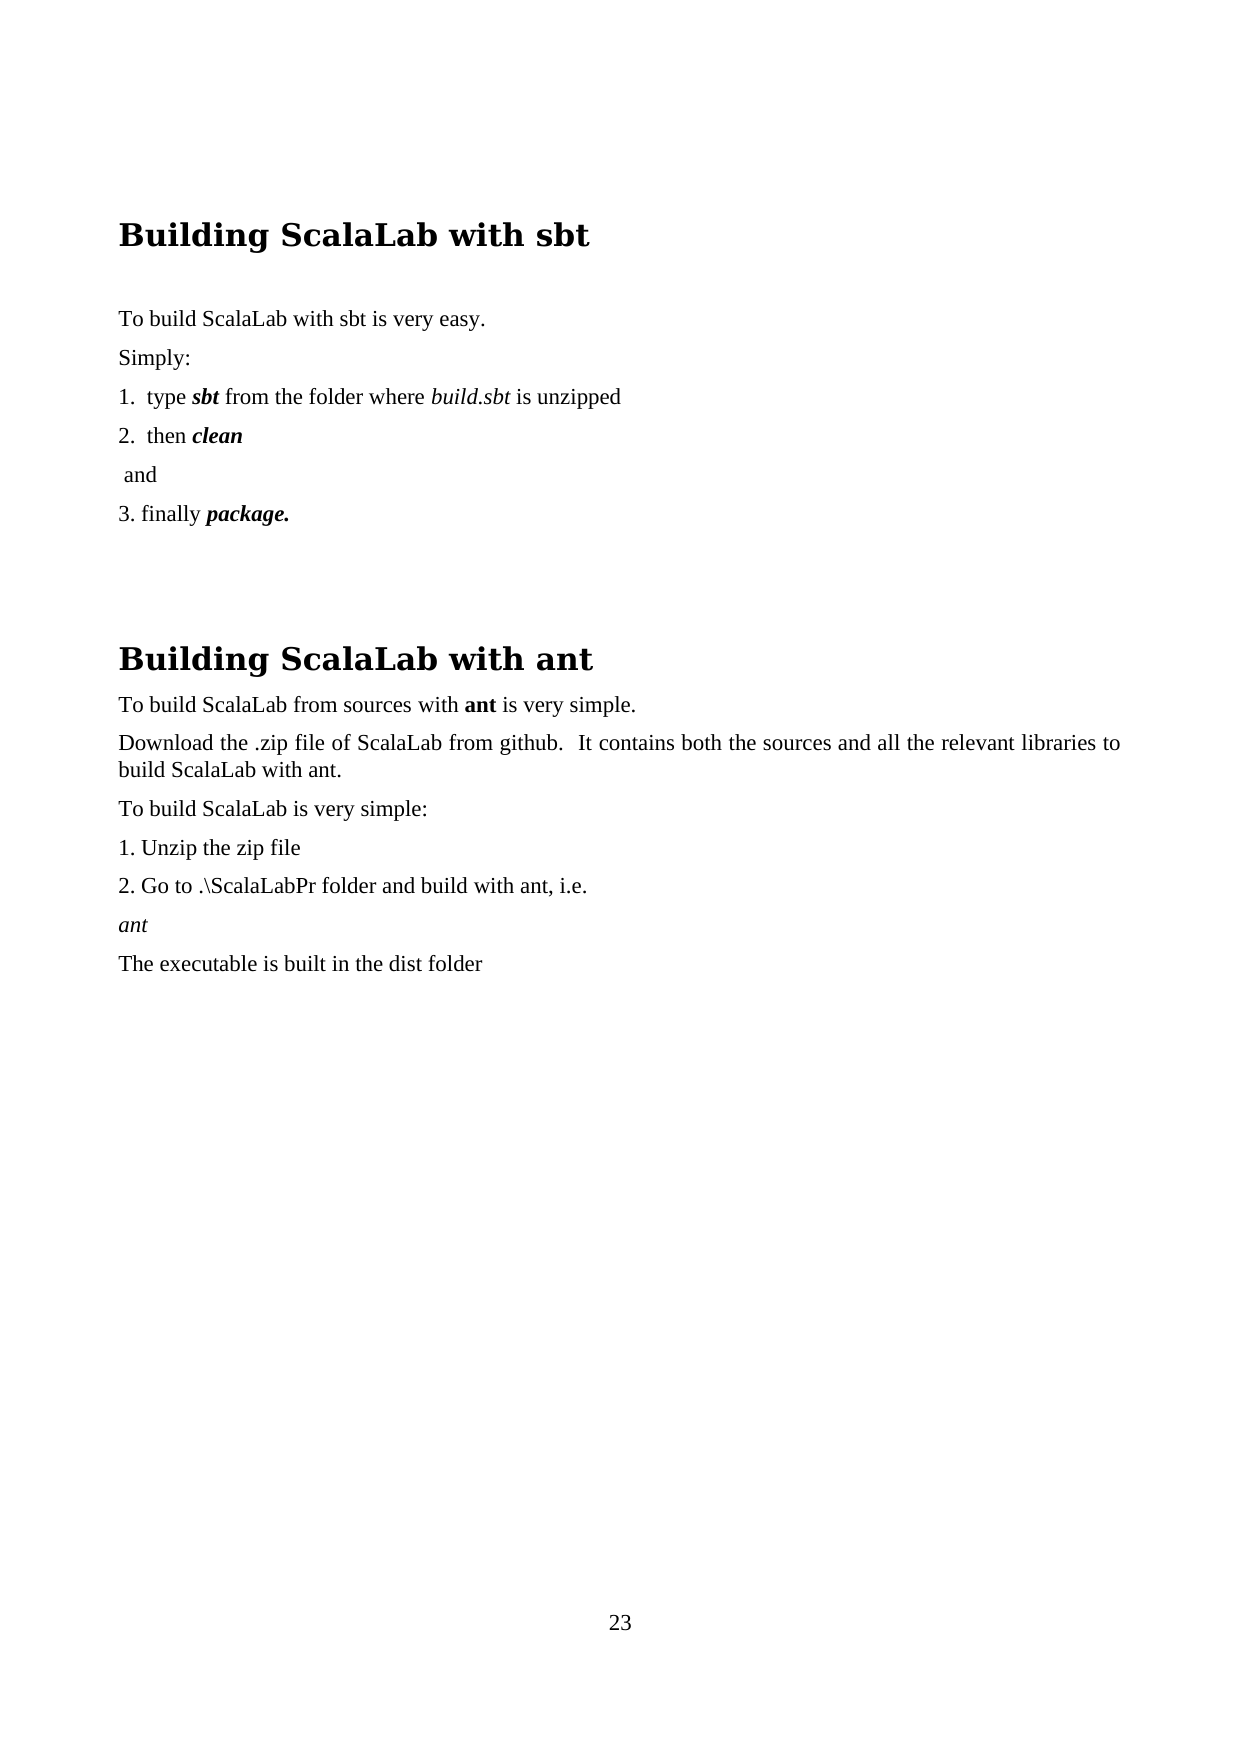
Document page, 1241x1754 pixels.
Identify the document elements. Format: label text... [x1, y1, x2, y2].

text and [118, 461, 1122, 487]
text 1. type sbt from the folder where build.sbt is unzipped [118, 383, 1122, 409]
text To build ScalaLab from sources with ant is very simple. [118, 691, 1122, 717]
text 3. finally package. [118, 500, 1122, 526]
text Download the .zip file of ScalaLab from github. It contains both the sources and all the relevant libraries to build ScalaLab with ant. [118, 729, 1122, 782]
text 2. then clean [118, 422, 1122, 448]
text 2. Go to .\ScalaLabPr folder and build with ant, i.e. [118, 872, 1122, 899]
subtitle Building ScalaLab with sbt [118, 217, 1122, 254]
subtitle Building ScalaLab with ant [118, 641, 1122, 678]
text Simply: [118, 344, 1122, 371]
text To build ScalaLab with sbt is very easy. [118, 306, 1122, 332]
text To build ScalaLab is very simple: [118, 795, 1122, 821]
text ant [118, 911, 1122, 938]
text 1. Unzip the zip file [118, 833, 1122, 860]
text The executable is built in the dist folder [118, 950, 1122, 976]
